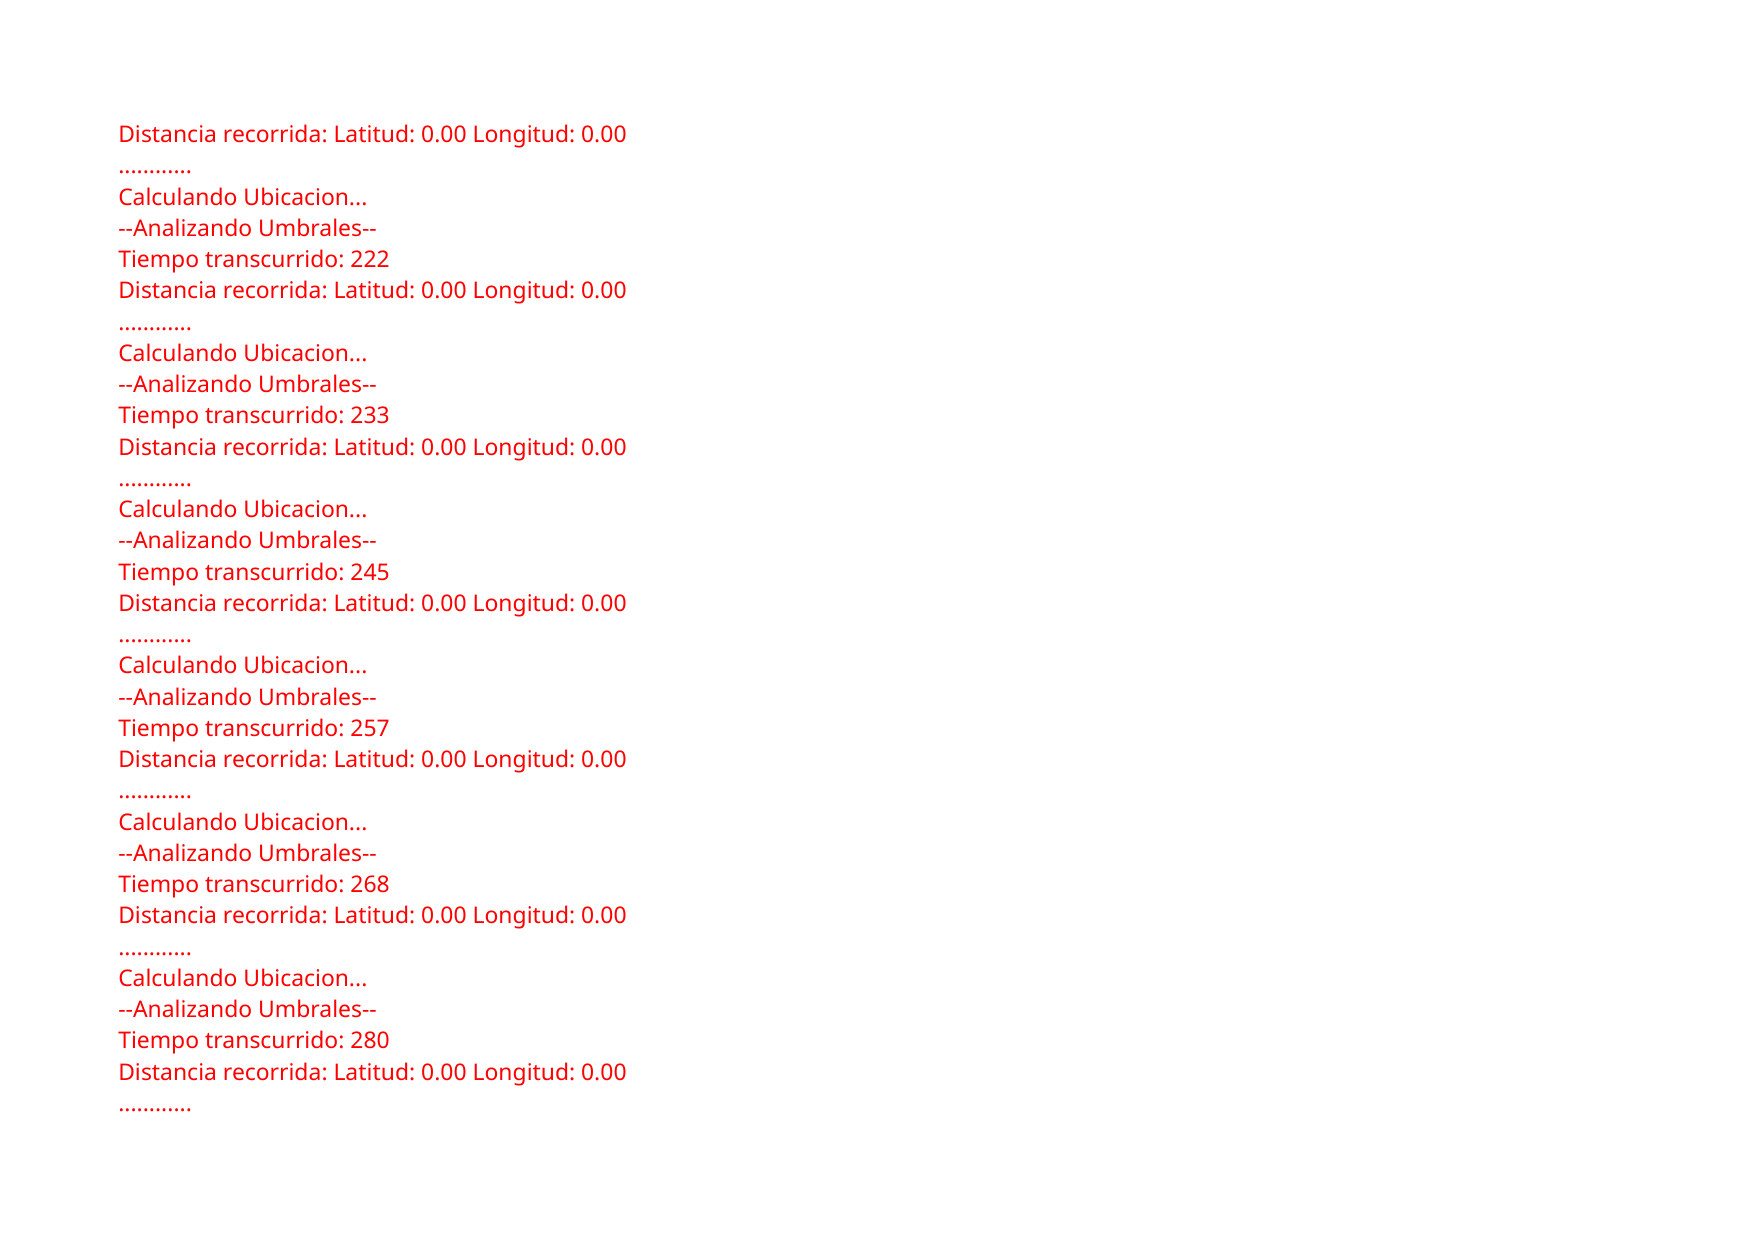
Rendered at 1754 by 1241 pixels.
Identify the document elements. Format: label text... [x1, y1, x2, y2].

text ............ [118, 149, 1636, 181]
text Calculando Ubicacion... [118, 181, 1636, 212]
text Calculando Ubicacion... [118, 649, 1636, 681]
text Distancia recorrida: Latitud: 0.00 Longitud: 0.00 [118, 899, 1636, 931]
text ............ [118, 1087, 1636, 1118]
text Calculando Ubicacion... [118, 337, 1636, 368]
text Distancia recorrida: Latitud: 0.00 Longitud: 0.00 [118, 118, 1636, 149]
text Tiempo transcurrido: 280 [118, 1024, 1636, 1056]
text Tiempo transcurrido: 268 [118, 868, 1636, 899]
text ............ [118, 306, 1636, 337]
text Distancia recorrida: Latitud: 0.00 Longitud: 0.00 [118, 1056, 1636, 1087]
text --Analizando Umbrales-- [118, 212, 1636, 243]
text Tiempo transcurrido: 222 [118, 243, 1636, 274]
text ............ [118, 931, 1636, 962]
text Calculando Ubicacion... [118, 493, 1636, 524]
text Distancia recorrida: Latitud: 0.00 Longitud: 0.00 [118, 743, 1636, 774]
text ............ [118, 774, 1636, 806]
text Calculando Ubicacion... [118, 962, 1636, 993]
text --Analizando Umbrales-- [118, 681, 1636, 712]
text Distancia recorrida: Latitud: 0.00 Longitud: 0.00 [118, 274, 1636, 306]
text Tiempo transcurrido: 245 [118, 556, 1636, 587]
text Distancia recorrida: Latitud: 0.00 Longitud: 0.00 [118, 587, 1636, 618]
text --Analizando Umbrales-- [118, 524, 1636, 556]
text --Analizando Umbrales-- [118, 993, 1636, 1024]
text --Analizando Umbrales-- [118, 368, 1636, 399]
text ............ [118, 618, 1636, 649]
text Tiempo transcurrido: 233 [118, 399, 1636, 431]
text Distancia recorrida: Latitud: 0.00 Longitud: 0.00 [118, 431, 1636, 462]
text ............ [118, 462, 1636, 493]
text Calculando Ubicacion... [118, 806, 1636, 837]
text --Analizando Umbrales-- [118, 837, 1636, 868]
text Tiempo transcurrido: 257 [118, 712, 1636, 743]
